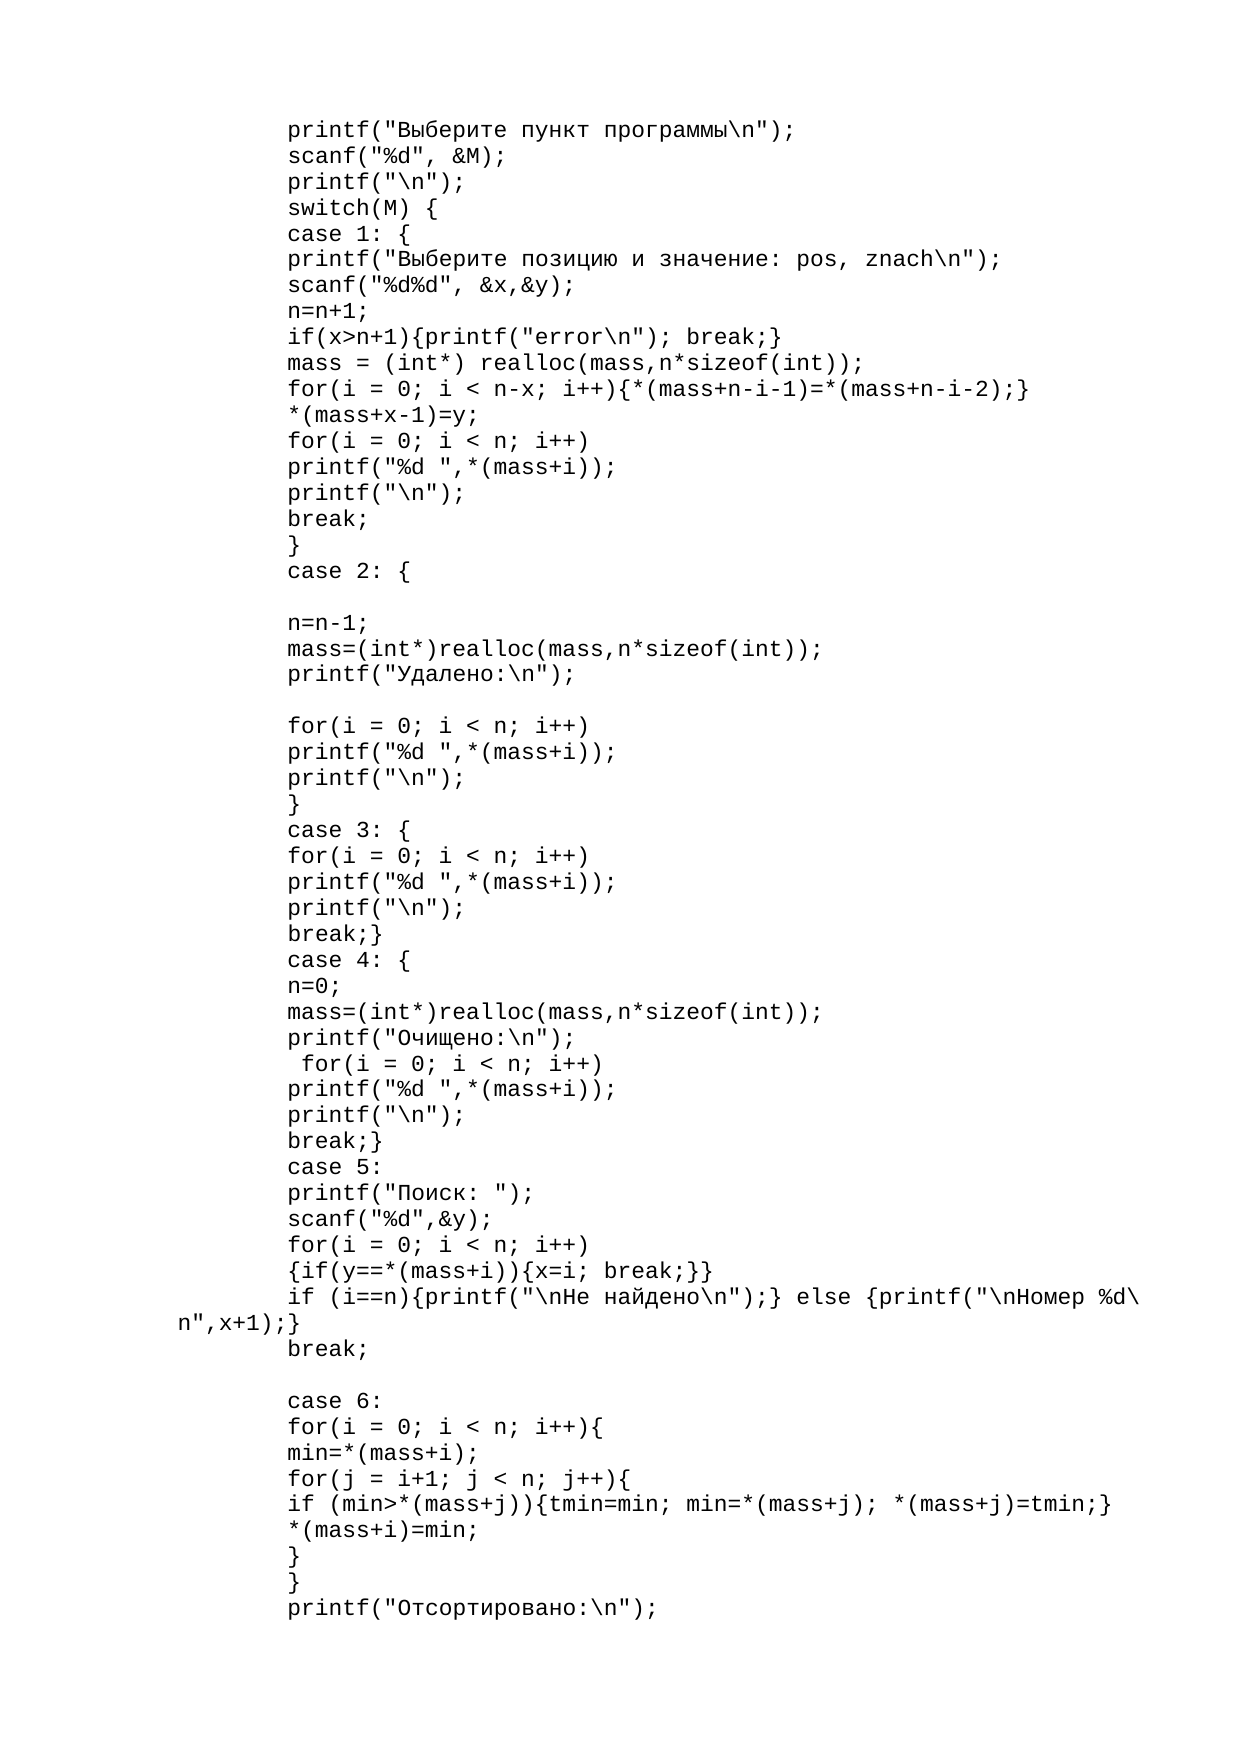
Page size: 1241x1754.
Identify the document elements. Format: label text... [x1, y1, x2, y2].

text printf("\n"); [177, 767, 1152, 792]
text for(i = 0; i < n; i++) [177, 844, 1152, 870]
text for(i = 0; i < n; i++) [177, 1052, 1152, 1078]
text break; [177, 507, 1152, 533]
text scanf("%d%d", &x,&y); [177, 274, 1152, 300]
text printf("\n"); [177, 170, 1152, 196]
text scanf("%d",&y); [177, 1207, 1152, 1233]
text break;} [177, 1130, 1152, 1156]
text case 3: { [177, 818, 1152, 844]
text case 1: { [177, 222, 1152, 248]
text } [177, 533, 1152, 559]
text printf("%d ",*(mass+i)); [177, 741, 1152, 767]
text n=n-1; [177, 611, 1152, 637]
text switch(M) { [177, 196, 1152, 222]
text for(i = 0; i < n; i++) [177, 715, 1152, 741]
text } [177, 1571, 1152, 1597]
text mass = (int*) realloc(mass,n*sizeof(int)); [177, 352, 1152, 377]
text printf("\n"); [177, 481, 1152, 507]
text *(mass+x-1)=y; [177, 403, 1152, 429]
text for(i = 0; i < n-x; i++){*(mass+n-i-1)=*(mass+n-i-2);} [177, 377, 1152, 403]
text if (i==n){printf("\nНе найдено\n");} else {printf("\nНомер %d\n",x+1);} [177, 1285, 1152, 1337]
text break; [177, 1337, 1152, 1363]
text case 6: [177, 1389, 1152, 1415]
text case 5: [177, 1156, 1152, 1182]
text printf("%d ",*(mass+i)); [177, 870, 1152, 896]
text printf("%d ",*(mass+i)); [177, 455, 1152, 481]
text } [177, 792, 1152, 818]
text printf("Выберите пункт программы\n"); [177, 118, 1152, 144]
text printf("%d ",*(mass+i)); [177, 1078, 1152, 1104]
text printf("Удалено:\n"); [177, 663, 1152, 689]
text printf("\n"); [177, 896, 1152, 922]
text if (min>*(mass+j)){tmin=min; min=*(mass+j); *(mass+j)=tmin;} [177, 1493, 1152, 1519]
text *(mass+i)=min; [177, 1519, 1152, 1545]
text printf("Отсортировано:\n"); [177, 1597, 1152, 1622]
text n=n+1; [177, 300, 1152, 326]
text min=*(mass+i); [177, 1441, 1152, 1467]
text printf("Очищено:\n"); [177, 1026, 1152, 1052]
text for(j = i+1; j < n; j++){ [177, 1467, 1152, 1493]
text for(i = 0; i < n; i++){ [177, 1415, 1152, 1441]
text case 2: { [177, 559, 1152, 585]
text } [177, 1545, 1152, 1571]
text scanf("%d", &M); [177, 144, 1152, 170]
text printf("Поиск: "); [177, 1182, 1152, 1207]
text printf("Выберите позицию и значение: pos, znach\n"); [177, 248, 1152, 274]
text for(i = 0; i < n; i++) [177, 429, 1152, 455]
text printf("\n"); [177, 1104, 1152, 1130]
text case 4: { [177, 948, 1152, 974]
text break;} [177, 922, 1152, 948]
text if(x>n+1){printf("error\n"); break;} [177, 326, 1152, 352]
text {if(y==*(mass+i)){x=i; break;}} [177, 1259, 1152, 1285]
text mass=(int*)realloc(mass,n*sizeof(int)); [177, 1000, 1152, 1026]
text mass=(int*)realloc(mass,n*sizeof(int)); [177, 637, 1152, 663]
text n=0; [177, 974, 1152, 1000]
text for(i = 0; i < n; i++) [177, 1233, 1152, 1259]
